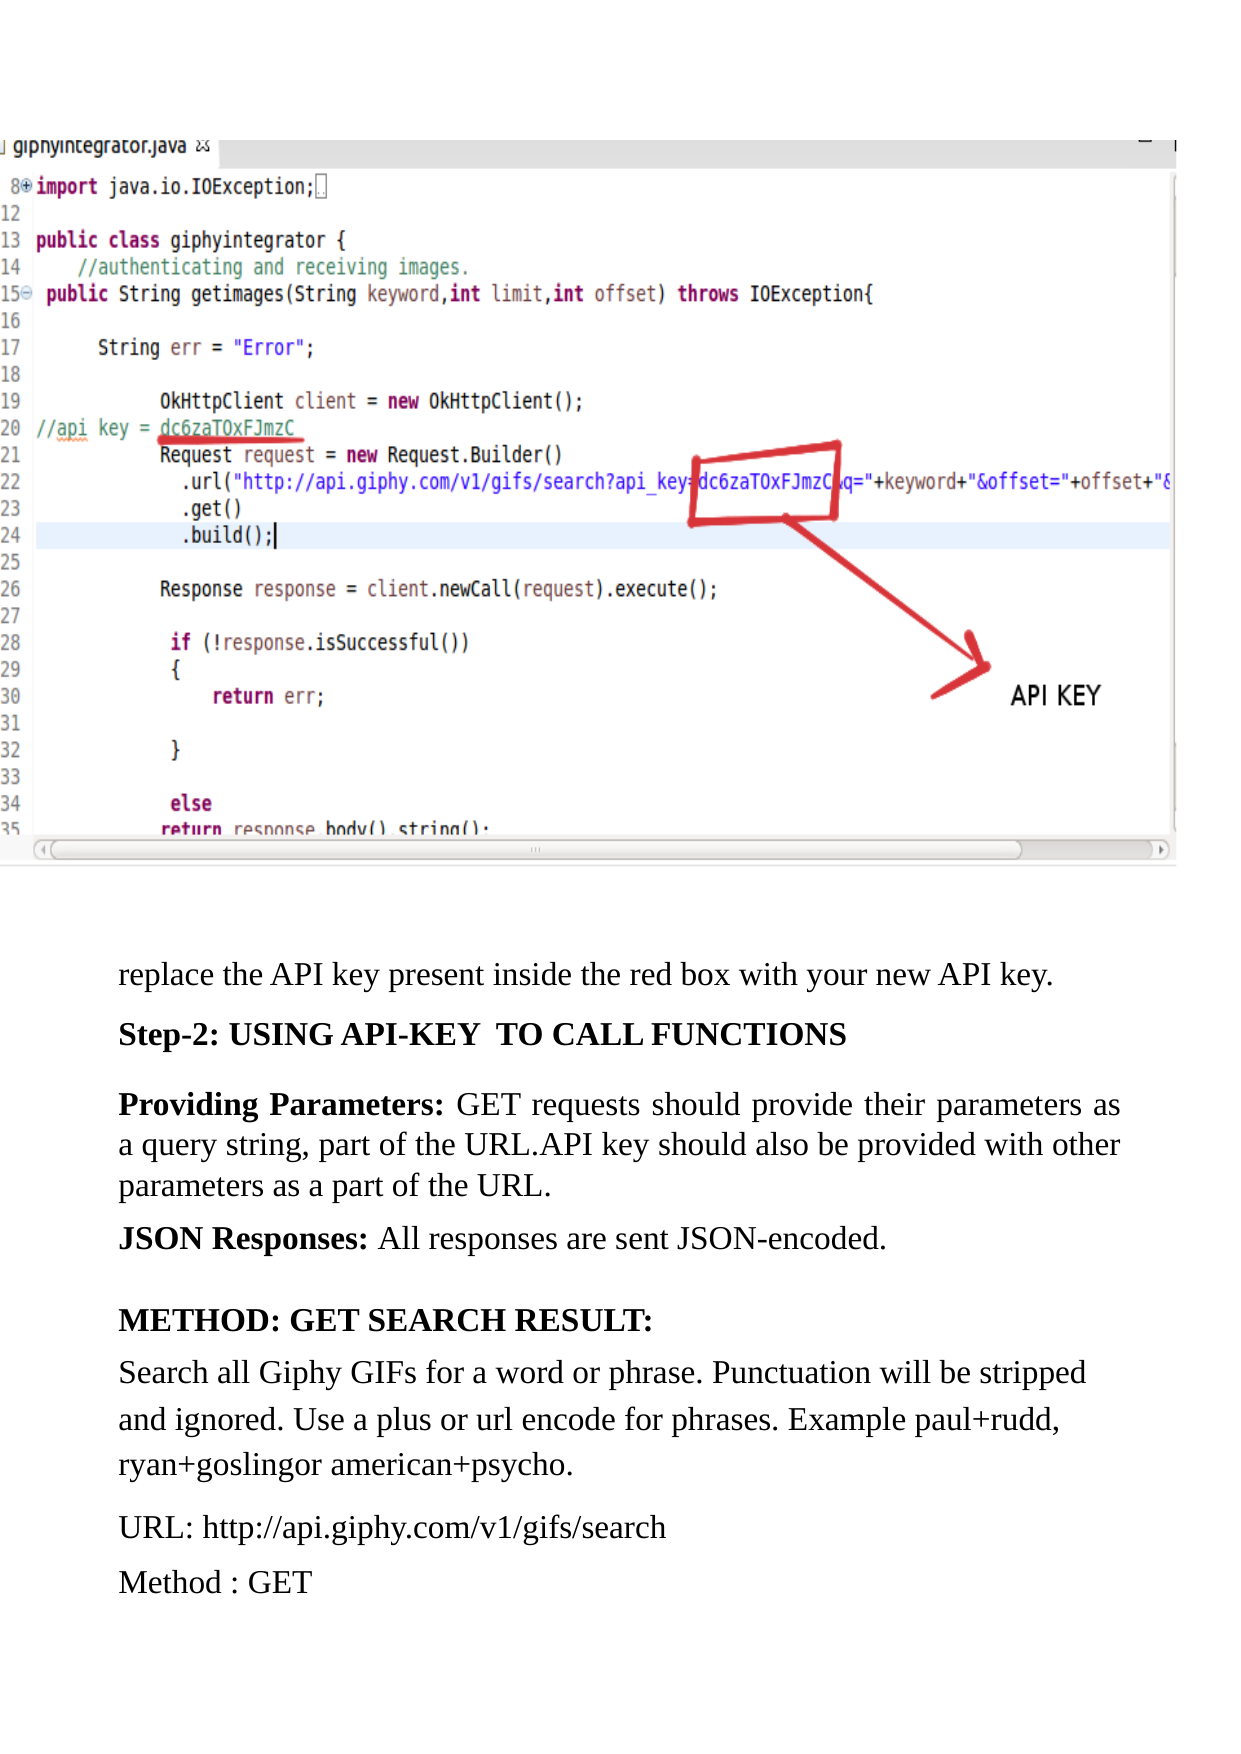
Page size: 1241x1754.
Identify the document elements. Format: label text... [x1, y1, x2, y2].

subtitle METHOD: GET SEARCH RESULT: [118, 1298, 1122, 1338]
text URL: http://api.giphy.com/v1/gifs/search [118, 1505, 1211, 1546]
text Method : GET [118, 1560, 1211, 1601]
picture [0, 140, 1241, 947]
text replace the API key present inside the red box with your new API key. [118, 947, 1122, 992]
text [118, 118, 1122, 140]
text Search all Giphy GIFs for a word or phrase. Punctuation will be stripped and ignored. Use a plus or url encode for phrases. Example paul+rudd, ryan+goslingor american+psycho. [118, 1353, 1122, 1483]
subtitle JSON Responses: All responses are sent JSON-encoded. [118, 1218, 1122, 1256]
subtitle Providing Parameters: GET requests should provide their parameters as a query string, part of the URL.API key should also be provided with other parameters as a part of the URL. [118, 1082, 1122, 1203]
text Step-2: USING API-KEY TO CALL FUNCTIONS [118, 1014, 1122, 1053]
